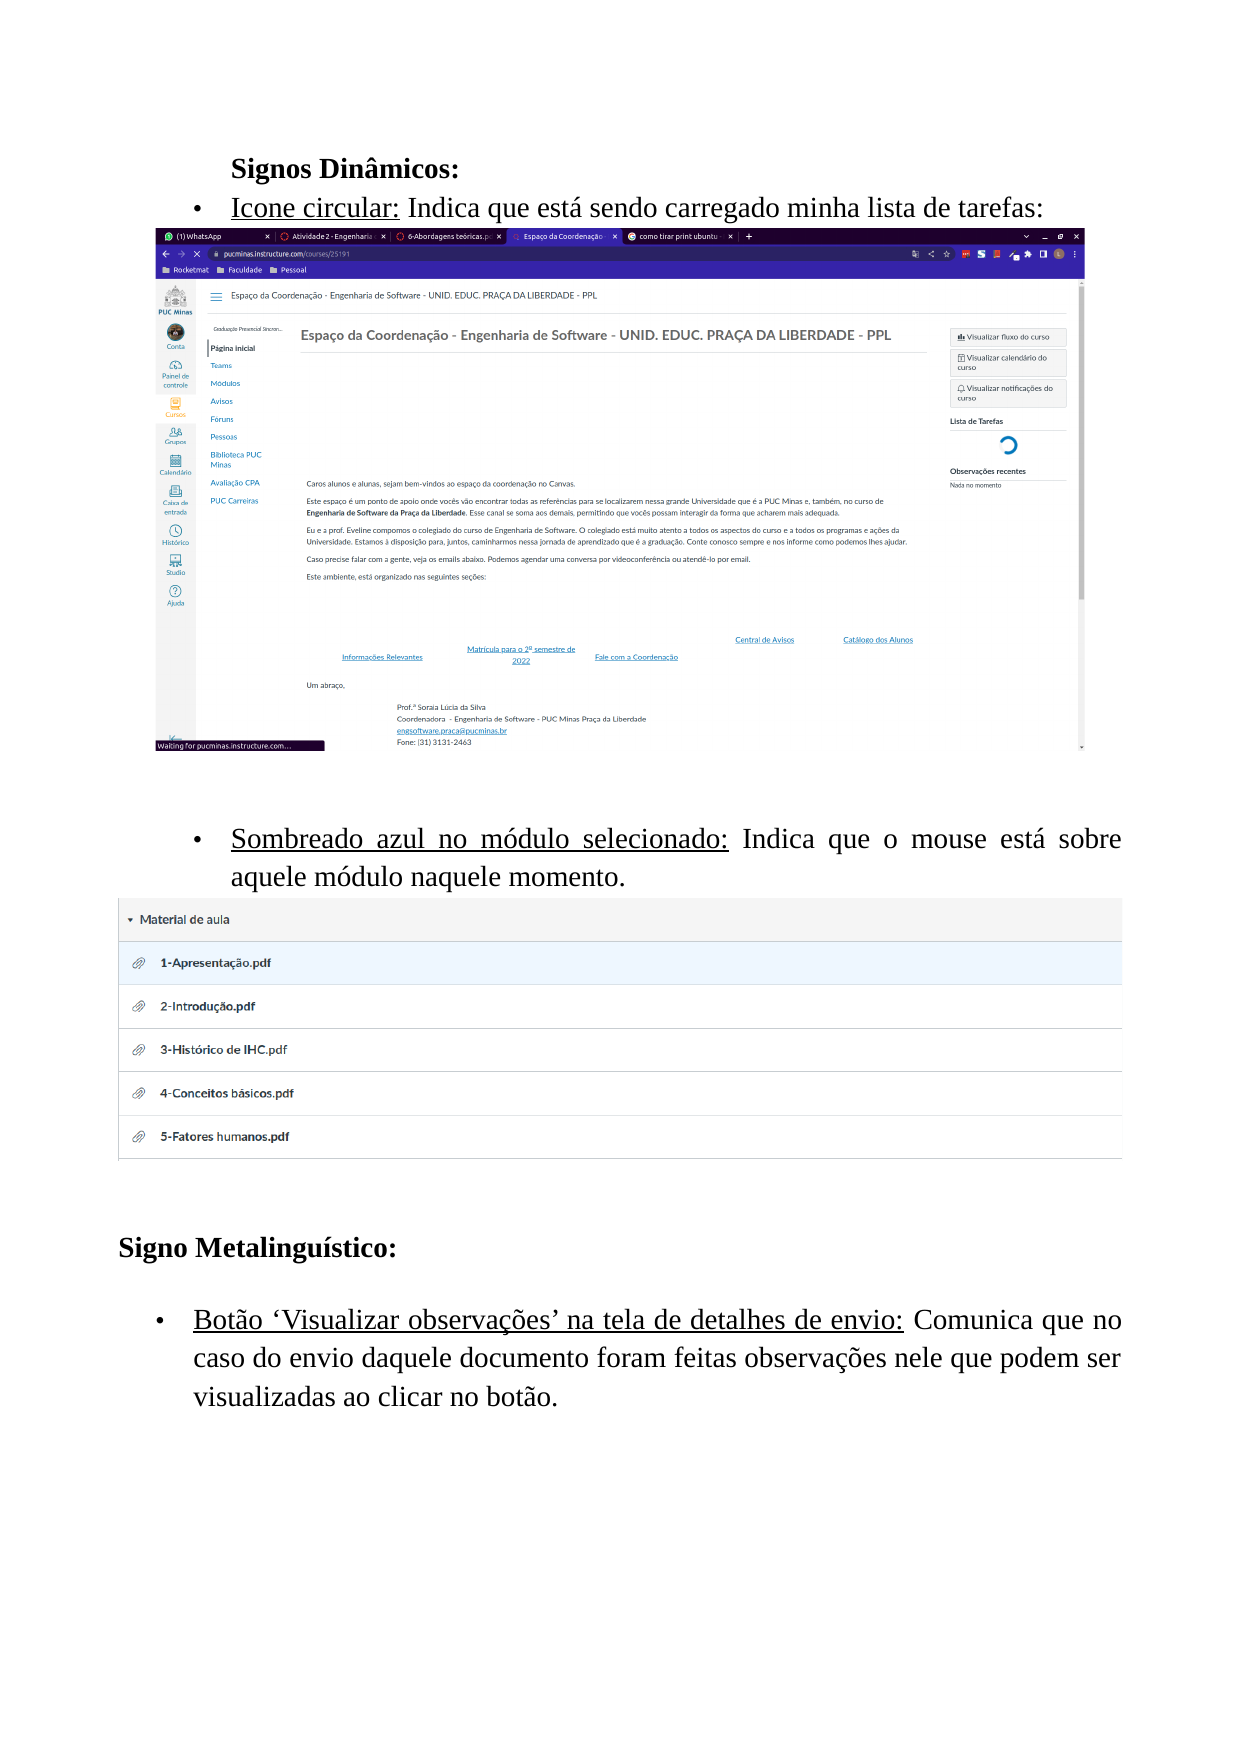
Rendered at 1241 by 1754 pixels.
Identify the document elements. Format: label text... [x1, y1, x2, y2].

list Sombreado azul no módulo selecionado: Indica que o mouse está sobre aquele módulo naquele momento. [193, 821, 1122, 893]
picture [118, 898, 1123, 1161]
list Botão ‘Visualizar observações’ na tela de detalhes de envio: Comunica que no caso do envio daquele documento foram feitas observações nele que podem ser visualizadas ao clicar no botão. [156, 1302, 1122, 1413]
list Icone circular: Indica que está sendo carregado minha lista de tarefas: [193, 190, 1122, 223]
text Signo Metalinguístico: [118, 1230, 1122, 1264]
picture [155, 228, 1085, 751]
list Signos Dinâmicos: [193, 151, 1122, 185]
